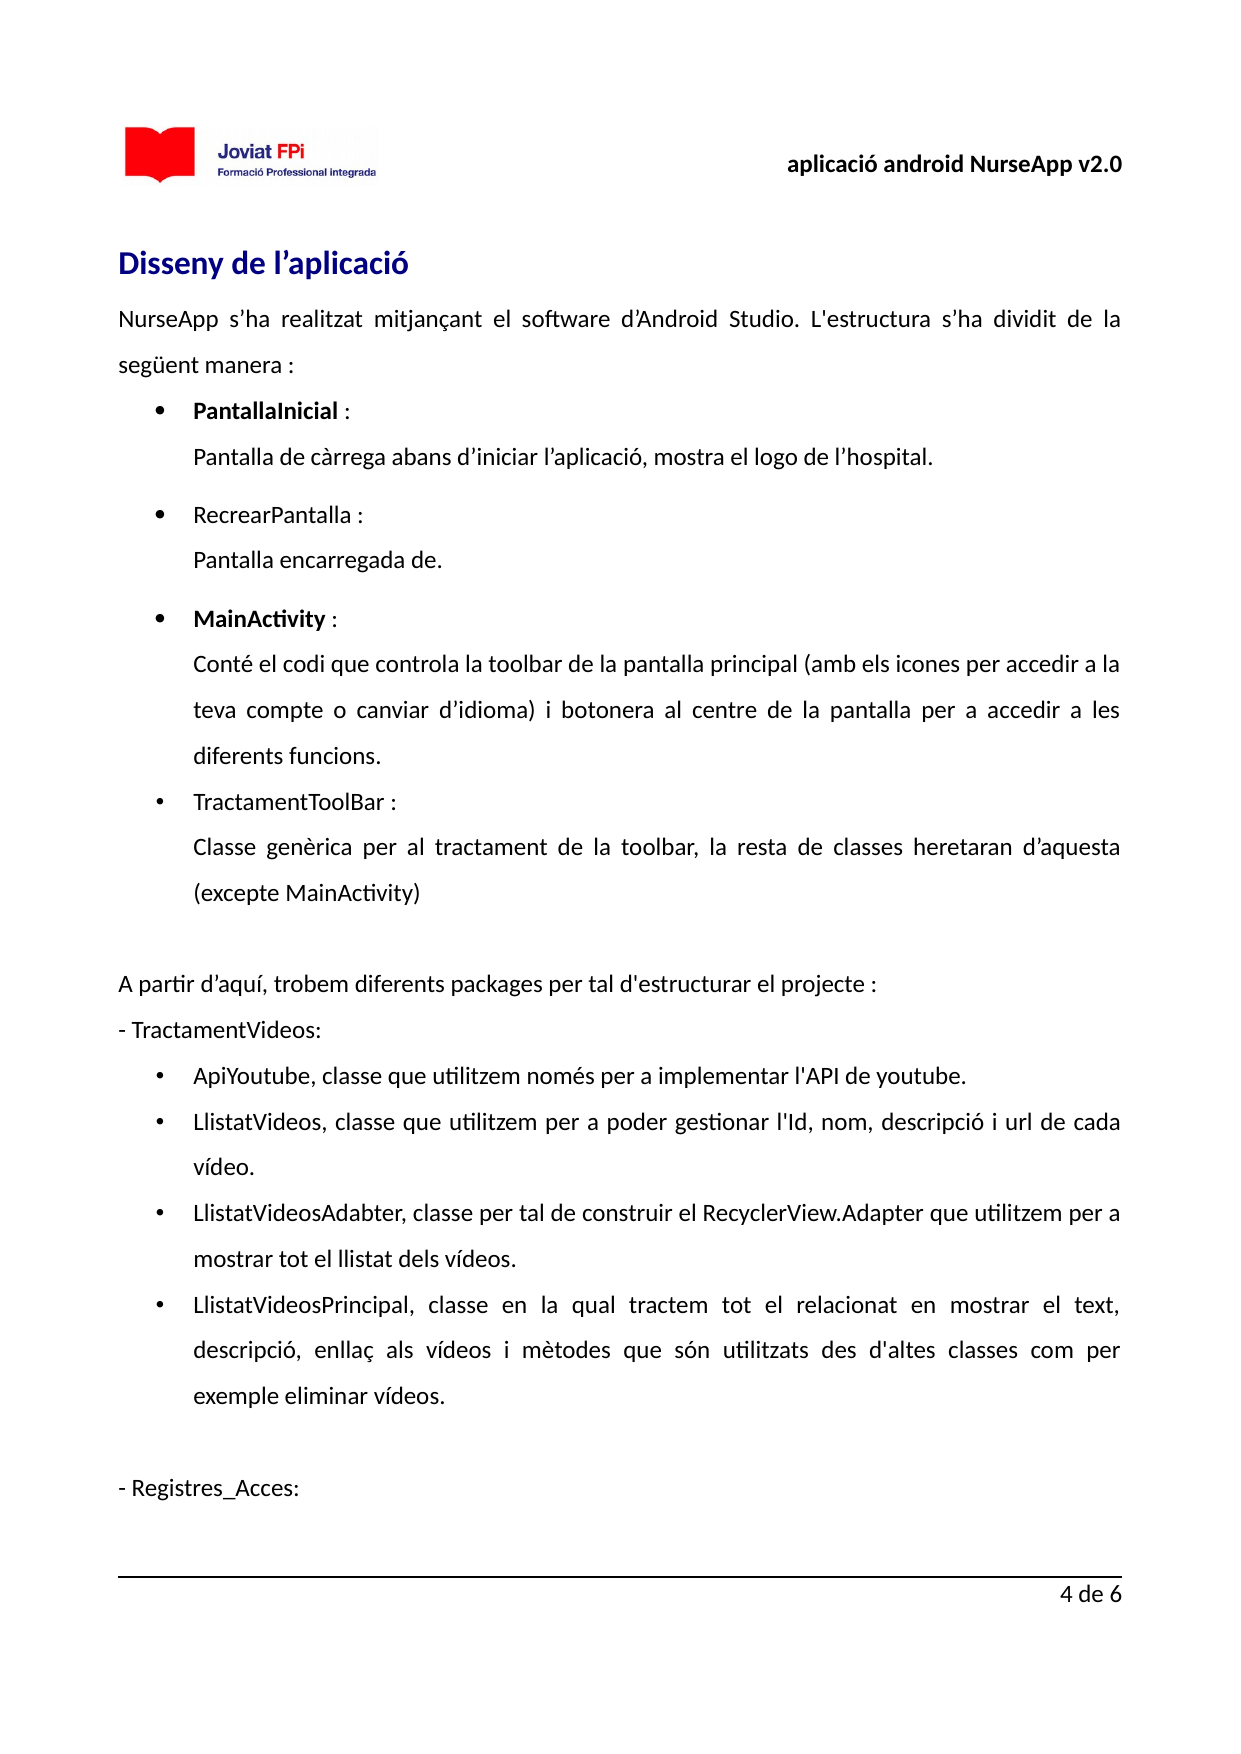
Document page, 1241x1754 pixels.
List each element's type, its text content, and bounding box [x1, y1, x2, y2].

subtitle Disseny de l’aplicació [118, 242, 1122, 283]
list PantallaInicial : [156, 395, 1122, 425]
text Conté el codi que controla la toolbar de la pantalla principal (amb els icones per accedir a la teva compte o canviar d’idioma) i botonera al centre de la pantalla per a accedir a les diferents funcions. [193, 648, 1122, 771]
text NurseApp s’ha realitzat mitjançant el software d’Android Studio. L'estructura s’ha dividit de la següent manera : [118, 303, 1122, 380]
list LlistatVideosPrincipal, classe en la qual tractem tot el relacionat en mostrar el text, descripció, enllaç als vídeos i mètodes que són utilitzats des d'altes classes com per exemple eliminar vídeos. [156, 1289, 1122, 1411]
list LlistatVideos, classe que utilitzem per a poder gestionar l'Id, nom, descripció i url de cada vídeo. [156, 1106, 1122, 1182]
list ApiYoutube, classe que utilitzem només per a implementar l'API de youtube. [156, 1060, 1122, 1091]
text A partir d’aquí, trobem diferents packages per tal d'estructurar el projecte : [118, 969, 1122, 999]
text - TractamentVideos: [118, 1014, 1122, 1045]
list MainActivity : [156, 603, 1122, 633]
list RecrearPantalla : [156, 499, 1122, 529]
list TractamentToolBar : [156, 786, 1122, 816]
text - Registres_Acces: [118, 1472, 1122, 1502]
list LlistatVideosAdabter, classe per tal de construir el RecyclerView.Adapter que utilitzem per a mostrar tot el llistat dels vídeos. [156, 1197, 1122, 1273]
text Pantalla de càrrega abans d’iniciar l’aplicació, mostra el logo de l’hospital. [193, 441, 1122, 471]
text Pantalla encarregada de. [193, 544, 1122, 575]
text Classe genèrica per al tractament de la toolbar, la resta de classes heretaran d’aquesta (excepte MainActivity) [193, 831, 1122, 908]
